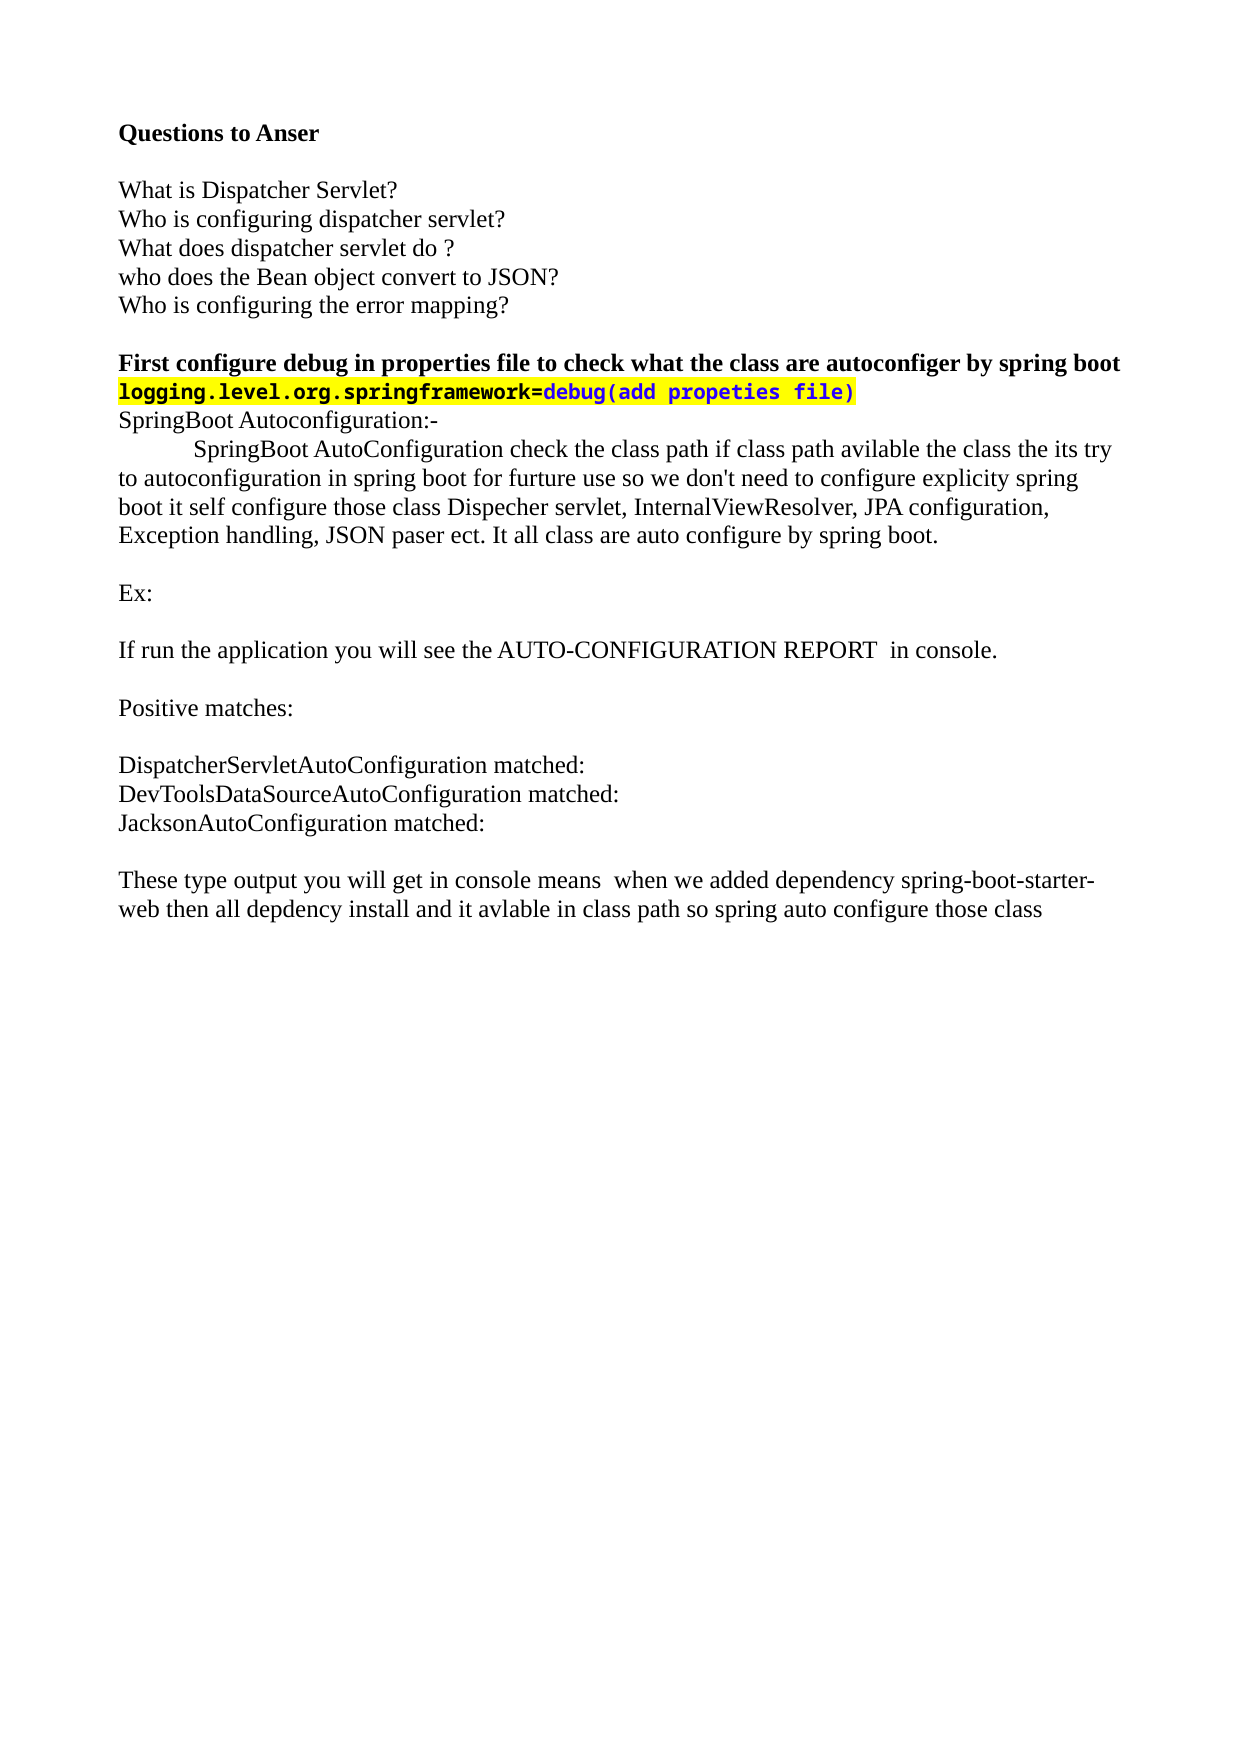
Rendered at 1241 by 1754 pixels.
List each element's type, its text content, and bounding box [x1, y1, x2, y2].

text Who is configuring dispatcher servlet? [118, 204, 1122, 233]
text DevToolsDataSourceAutoConfiguration matched: [118, 779, 1122, 808]
text Questions to Anser [118, 118, 1122, 147]
text Ex: [118, 578, 1122, 607]
text DispatcherServletAutoConfiguration matched: [118, 750, 1122, 779]
text These type output you will get in console means when we added dependency spring-boot-starter-web then all depdency install and it avlable in class path so spring auto configure those class [118, 865, 1122, 923]
text logging.level.org.springframework=debug(add propeties file) [118, 377, 1122, 405]
text What does dispatcher servlet do ? [118, 233, 1122, 262]
text SpringBoot AutoConfiguration check the class path if class path avilable the class the its try to autoconfiguration in spring boot for furture use so we don't need to configure explicity spring boot it self configure those class Dispecher servlet, InternalViewResolver, JPA configuration, Exception handling, JSON paser ect. It all class are auto configure by spring boot. [118, 434, 1122, 549]
text JacksonAutoConfiguration matched: [118, 808, 1122, 837]
text What is Dispatcher Servlet? [118, 176, 1122, 204]
text Positive matches: [118, 693, 1122, 722]
text Who is configuring the error mapping? [118, 291, 1122, 319]
text If run the application you will see the AUTO-CONFIGURATION REPORT in console. [118, 635, 1122, 664]
text SpringBoot Autoconfiguration:- [118, 405, 1122, 434]
text First configure debug in properties file to check what the class are autoconfiger by spring boot [118, 348, 1122, 377]
text who does the Bean object convert to JSON? [118, 262, 1122, 291]
